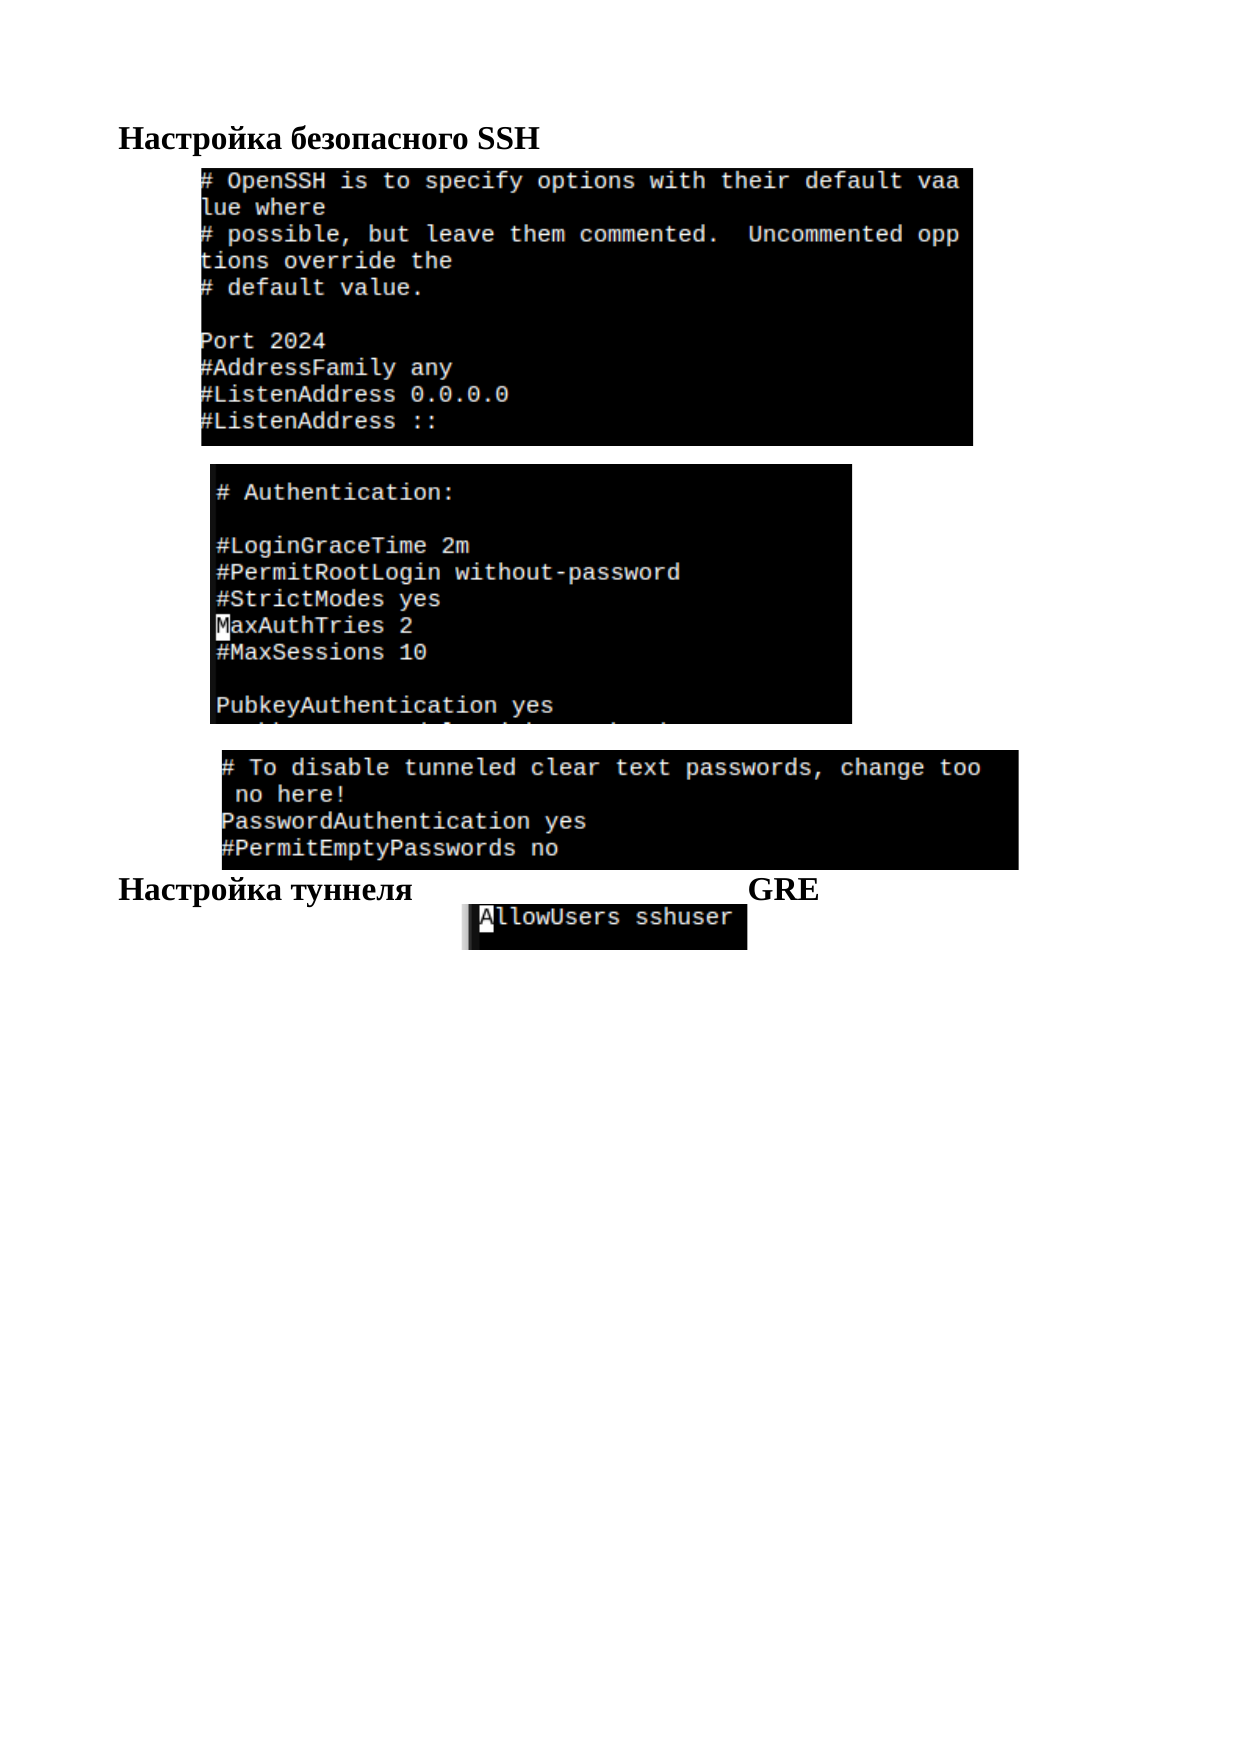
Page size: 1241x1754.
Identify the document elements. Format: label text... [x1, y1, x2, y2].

text Настройка безопасного SSH [118, 118, 1122, 156]
text Настройка туннеля GRE [118, 856, 1122, 908]
